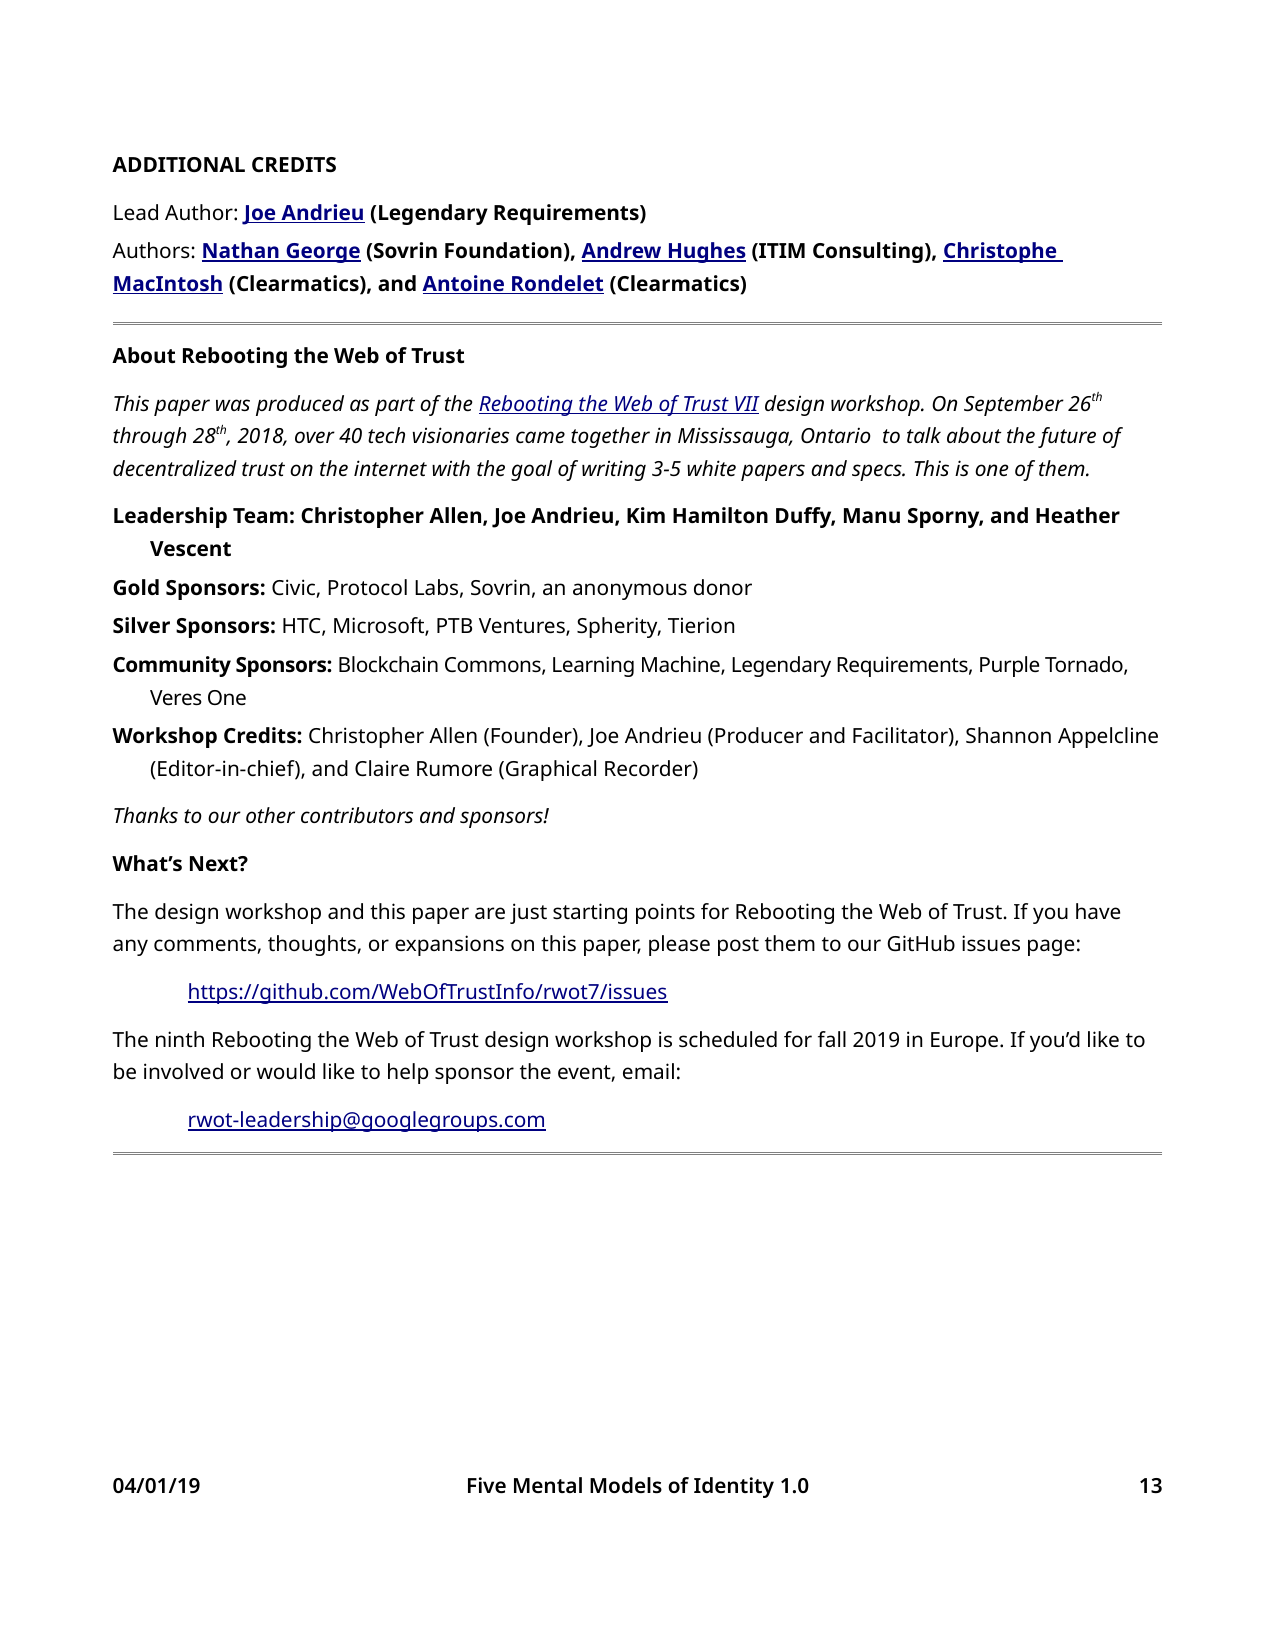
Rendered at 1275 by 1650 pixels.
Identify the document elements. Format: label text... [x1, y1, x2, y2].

text Leadership Team: Christopher Allen, Joe Andrieu, Kim Hamilton Duffy, Manu Sporny, and Heather Vescent [112, 502, 1162, 563]
text Community Sponsors: Blockchain Commons, Learning Machine, Legendary Requirements, Purple Tornado, Veres One [112, 650, 1162, 711]
text Thanks to our other contributors and sponsors! [112, 802, 1162, 830]
text rwot-leadership@googlegroups.com [112, 1105, 1162, 1133]
text Workshop Credits: Christopher Allen (Founder), Joe Andrieu (Producer and Facilitator), Shannon Appelcline (Editor-in-chief), and Claire Rumore (Graphical Recorder) [112, 721, 1162, 782]
text Silver Sponsors: HTC, Microsoft, PTB Ventures, Spherity, Tierion [112, 612, 1162, 640]
subtitle About Rebooting the Web of Trust [112, 341, 1162, 370]
text Authors: Nathan George (Sovrin Foundation), Andrew Hughes (ITIM Consulting), Christophe MacIntosh (Clearmatics), and Antoine Rondelet (Clearmatics) [112, 236, 1162, 297]
subtitle Additional Credits [112, 150, 1162, 178]
text The design workshop and this paper are just starting points for Rebooting the Web of Trust. If you have any comments, thoughts, or expansions on this paper, please post them to our GitHub issues page: [112, 897, 1162, 958]
text https://github.com/WebOfTrustInfo/rwot7/issues [112, 977, 1162, 1006]
subtitle What’s Next? [112, 849, 1162, 878]
text Gold Sponsors: Civic, Protocol Labs, Sovrin, an anonymous donor [112, 573, 1162, 601]
text This paper was produced as part of the Rebooting the Web of Trust VII design workshop. On September 26th through 28th, 2018, over 40 tech visionaries came together in Mississauga, Ontario to talk about the future of decentralized trust on the internet with the goal of writing 3-5 white papers and specs. This is one of them. [112, 389, 1162, 482]
text Lead Author: Joe Andrieu (Legendary Requirements) [112, 198, 1162, 226]
text The ninth Rebooting the Web of Trust design workshop is scheduled for fall 2019 in Europe. If you’d like to be involved or would like to help sponsor the event, email: [112, 1025, 1162, 1086]
